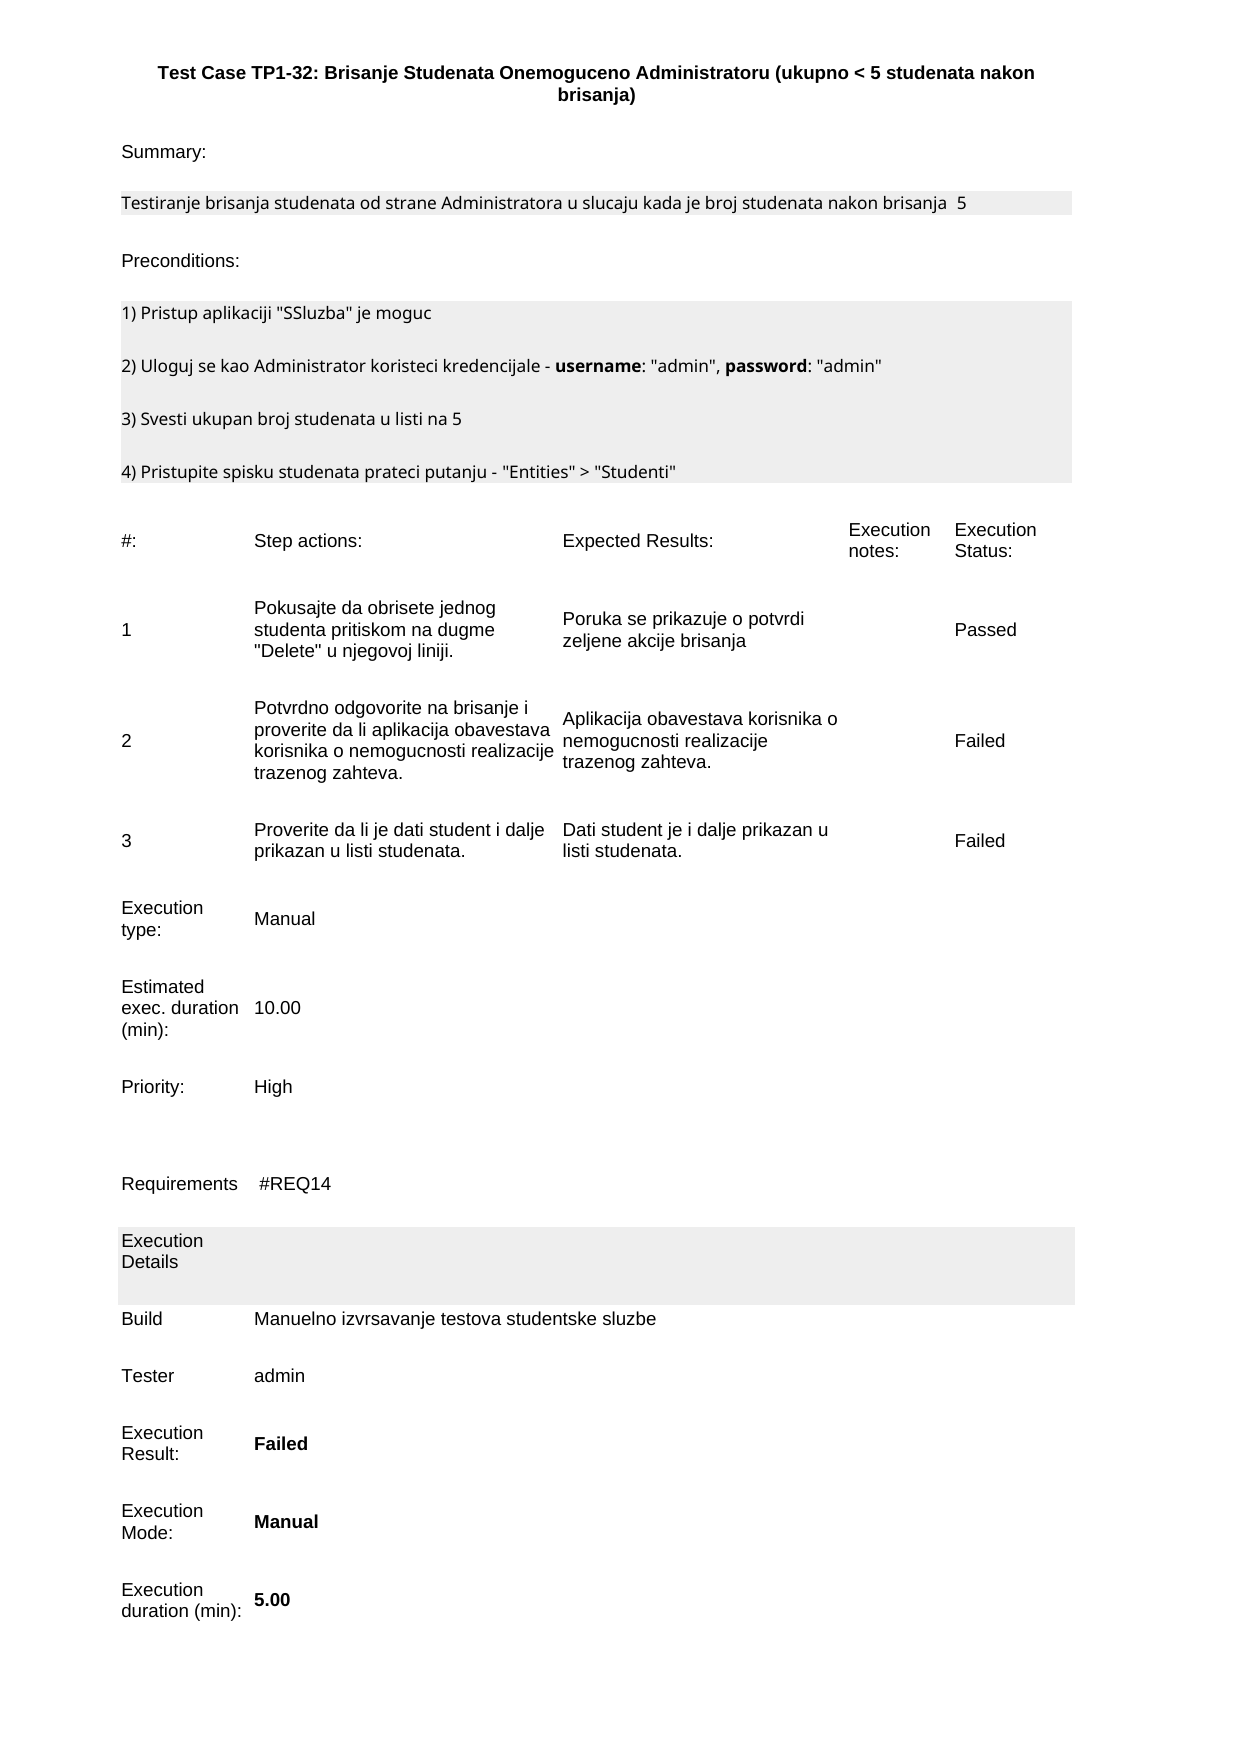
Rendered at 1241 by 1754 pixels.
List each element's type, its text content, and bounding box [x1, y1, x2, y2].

table_cell Poruka se prikazuje o potvrdi zeljene akcije brisanja [560, 594, 845, 694]
table_cell Manual [251, 894, 1075, 973]
table_cell admin [251, 1362, 1075, 1419]
table_cell Estimated exec. duration (min): [118, 973, 251, 1073]
table_header Test Case TP1-32: Brisanje Studenata Onemoguceno Administratoru (ukupno < 5 studenata nakon brisanja) [118, 59, 1075, 137]
table_cell Execution Details [118, 1227, 251, 1305]
table_cell Failed [951, 816, 1058, 894]
table_cell #REQ14 [251, 1170, 1075, 1227]
table_cell Failed [251, 1419, 1075, 1497]
table_cell 5.00 [251, 1576, 1075, 1654]
table_cell 10.00 [251, 973, 1075, 1073]
table_cell [251, 1227, 1075, 1305]
table_cell Aplikacija obavestava korisnika o nemogucnosti realizacije trazenog zahteva. [560, 694, 845, 816]
table_cell 2 [118, 694, 251, 816]
table_cell [1059, 694, 1075, 816]
table_cell [1059, 516, 1075, 594]
table_cell Execution notes: [845, 516, 951, 594]
table_cell Execution Result: [118, 1419, 251, 1497]
table_cell [845, 594, 951, 694]
table_cell Potvrdno odgovorite na brisanje i proverite da li aplikacija obavestava korisnika o nemogucnosti realizacije trazenog zahteva. [251, 694, 559, 816]
table_cell Execution Status: [951, 516, 1058, 594]
table_cell [845, 816, 951, 894]
table_cell Priority: [118, 1073, 251, 1129]
table_cell #: [118, 516, 251, 594]
table_cell Execution Mode: [118, 1497, 251, 1576]
table_cell Dati student je i dalje prikazan u listi studenata. [560, 816, 845, 894]
table_cell Proverite da li je dati student i dalje prikazan u listi studenata. [251, 816, 559, 894]
table_cell Failed [951, 694, 1058, 816]
table_cell Passed [951, 594, 1058, 694]
table_cell Preconditions: 1) Pristup aplikaciji "SSluzba" je moguc 2) Uloguj se kao Administrator koristeci kredencijale - username: "admin", password: "admin" 3) Svesti ukupan broj studenata u listi na 5 4) Pristupite spisku studenata prateci putanju - "Entities" > "Studenti" [118, 247, 1075, 516]
table_cell Pokusajte da obrisete jednog studenta pritiskom na dugme "Delete" u njegovoj liniji. [251, 594, 559, 694]
table_cell [1059, 594, 1075, 694]
table_cell High [251, 1073, 1075, 1129]
table_cell Summary: Testiranje brisanja studenata od strane Administratora u slucaju kada je broj studenata nakon brisanja 5 [118, 138, 1075, 247]
table_cell Tester [118, 1362, 251, 1419]
table_cell 3 [118, 816, 251, 894]
table_cell [845, 694, 951, 816]
table_cell Build [118, 1305, 251, 1362]
table_cell [1059, 816, 1075, 894]
table_cell Expected Results: [560, 516, 845, 594]
table_cell 1 [118, 594, 251, 694]
table_cell Manuelno izvrsavanje testova studentske sluzbe [251, 1305, 1075, 1362]
table_cell Manual [251, 1497, 1075, 1576]
table_cell Execution duration (min): [118, 1576, 251, 1654]
table_cell Step actions: [251, 516, 559, 594]
table_cell Execution type: [118, 894, 251, 973]
table_cell Requirements [118, 1170, 251, 1227]
table_cell [118, 1130, 1075, 1170]
